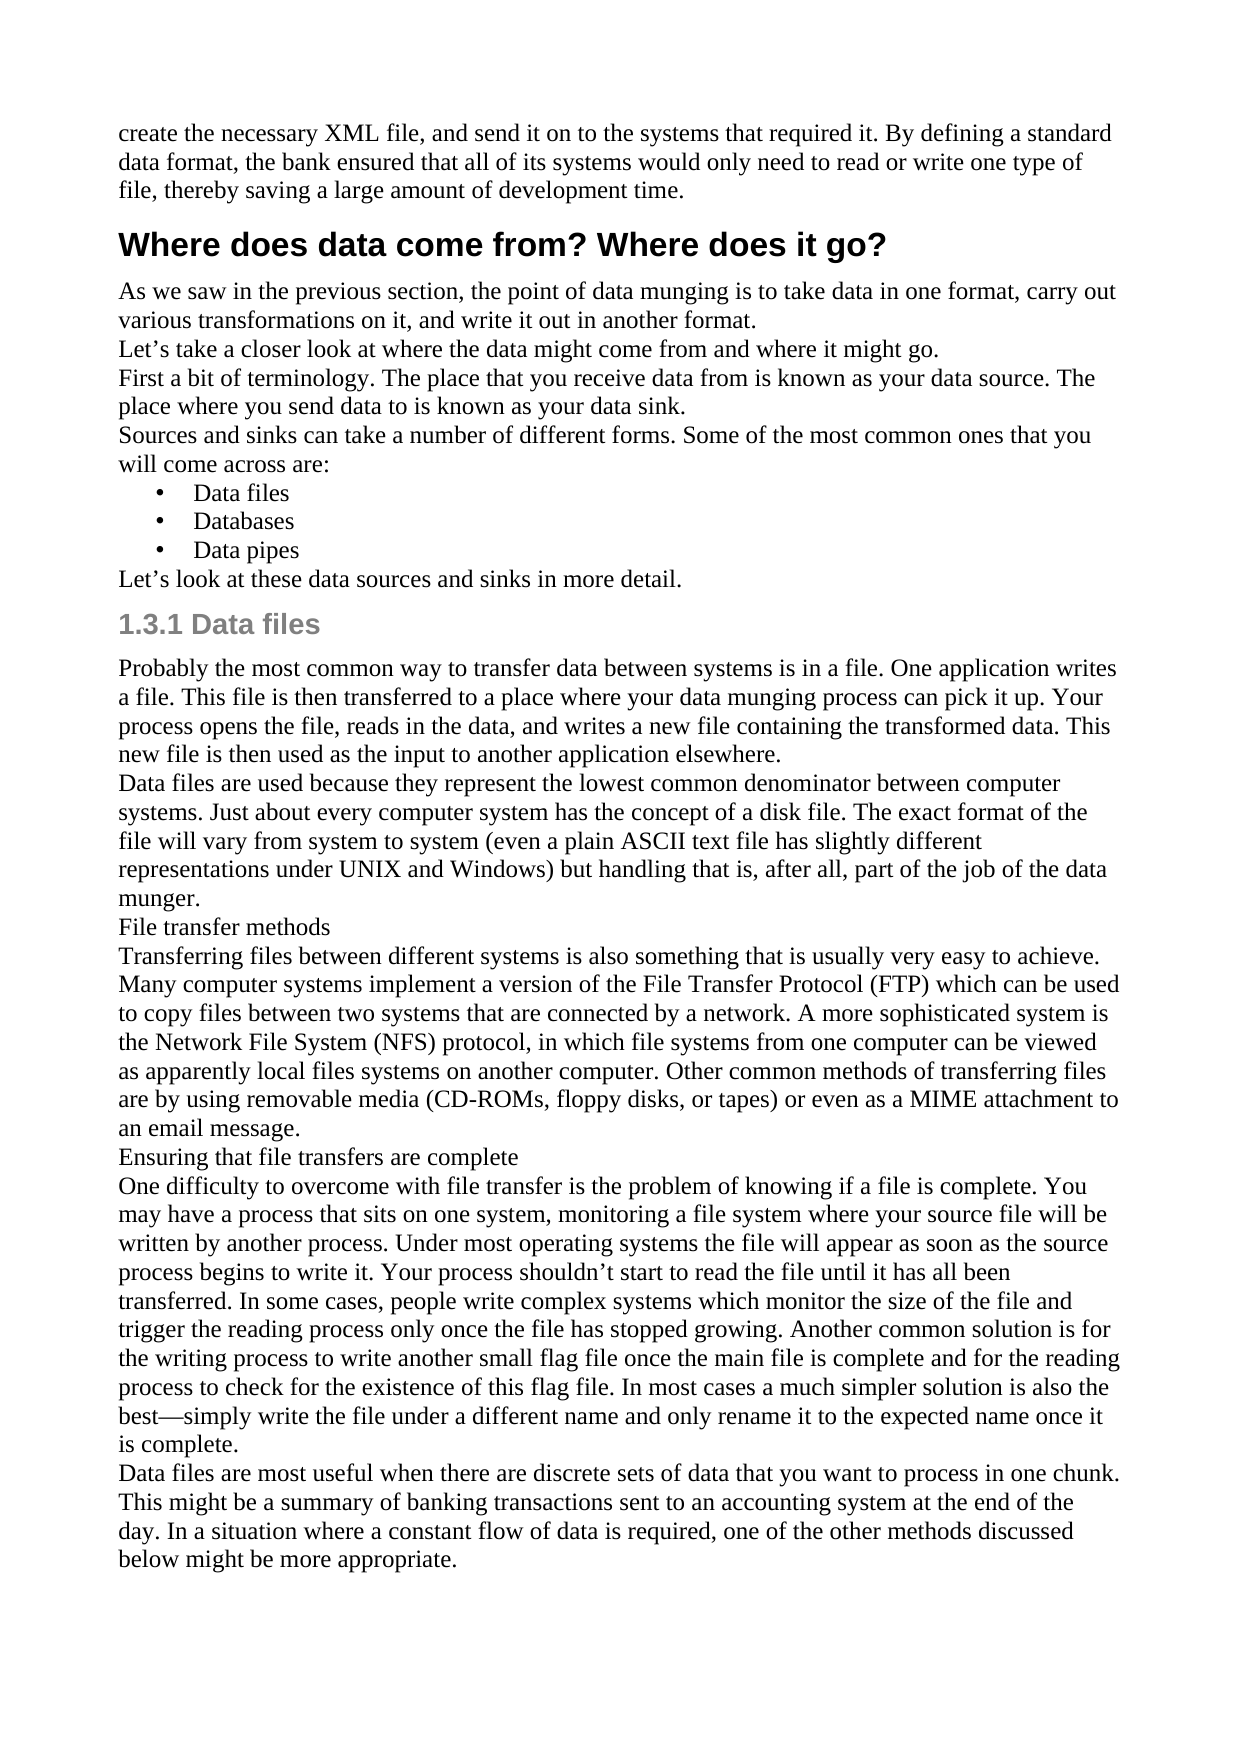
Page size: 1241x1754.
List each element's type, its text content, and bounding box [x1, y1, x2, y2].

list Databases [156, 506, 1122, 535]
subtitle Where does data come from? Where does it go? [118, 225, 1122, 264]
text Data files are used because they represent the lowest common denominator between computer systems. Just about every computer system has the concept of a disk file. The exact format of the file will vary from system to system (even a plain ASCII text file has slightly different representations under UNIX and Windows) but handling that is, after all, part of the job of the data munger. [118, 768, 1122, 912]
text Let’s look at these data sources and sinks in more detail. [118, 564, 1122, 593]
subtitle 1.3.1 Data files [118, 607, 1122, 641]
text Ensuring that file transfers are complete [118, 1142, 1122, 1171]
list Data files [156, 478, 1122, 506]
list Data pipes [156, 535, 1122, 564]
text Sources and sinks can take a number of different forms. Some of the most common ones that you will come across are: [118, 420, 1122, 478]
text First a bit of terminology. The place that you receive data from is known as your data source. The place where you send data to is known as your data sink. [118, 363, 1122, 420]
text File transfer methods [118, 912, 1122, 941]
text One difficulty to overcome with file transfer is the problem of knowing if a file is complete. You may have a process that sits on one system, monitoring a file system where your source file will be written by another process. Under most operating systems the file will appear as soon as the source process begins to write it. Your process shouldn’t start to read the file until it has all been transferred. In some cases, people write complex systems which monitor the size of the file and trigger the reading process only once the file has stopped growing. Another common solution is for the writing process to write another small flag file once the main file is complete and for the reading process to check for the existence of this flag file. In most cases a much simpler solution is also the best—simply write the file under a different name and only rename it to the expected name once it is complete. [118, 1171, 1122, 1458]
text Data files are most useful when there are discrete sets of data that you want to process in one chunk. This might be a summary of banking transactions sent to an accounting system at the end of the day. In a situation where a constant flow of data is required, one of the other methods discussed below might be more appropriate. [118, 1458, 1122, 1573]
text As we saw in the previous section, the point of data munging is to take data in one format, carry out various transformations on it, and write it out in another format. [118, 276, 1122, 334]
text create the necessary XML file, and send it on to the systems that required it. By defining a standard data format, the bank ensured that all of its systems would only need to read or write one type of file, thereby saving a large amount of development time. [118, 118, 1122, 204]
text Transferring files between different systems is also something that is usually very easy to achieve. Many computer systems implement a version of the File Transfer Protocol (FTP) which can be used to copy files between two systems that are connected by a network. A more sophisticated system is the Network File System (NFS) protocol, in which file systems from one computer can be viewed as apparently local files systems on another computer. Other common methods of transferring files are by using removable media (CD-ROMs, floppy disks, or tapes) or even as a MIME attachment to an email message. [118, 941, 1122, 1142]
text Probably the most common way to transfer data between systems is in a file. One application writes a file. This file is then transferred to a place where your data munging process can pick it up. Your process opens the file, reads in the data, and writes a new file containing the transformed data. This new file is then used as the input to another application elsewhere. [118, 653, 1122, 768]
text Let’s take a closer look at where the data might come from and where it might go. [118, 334, 1122, 363]
